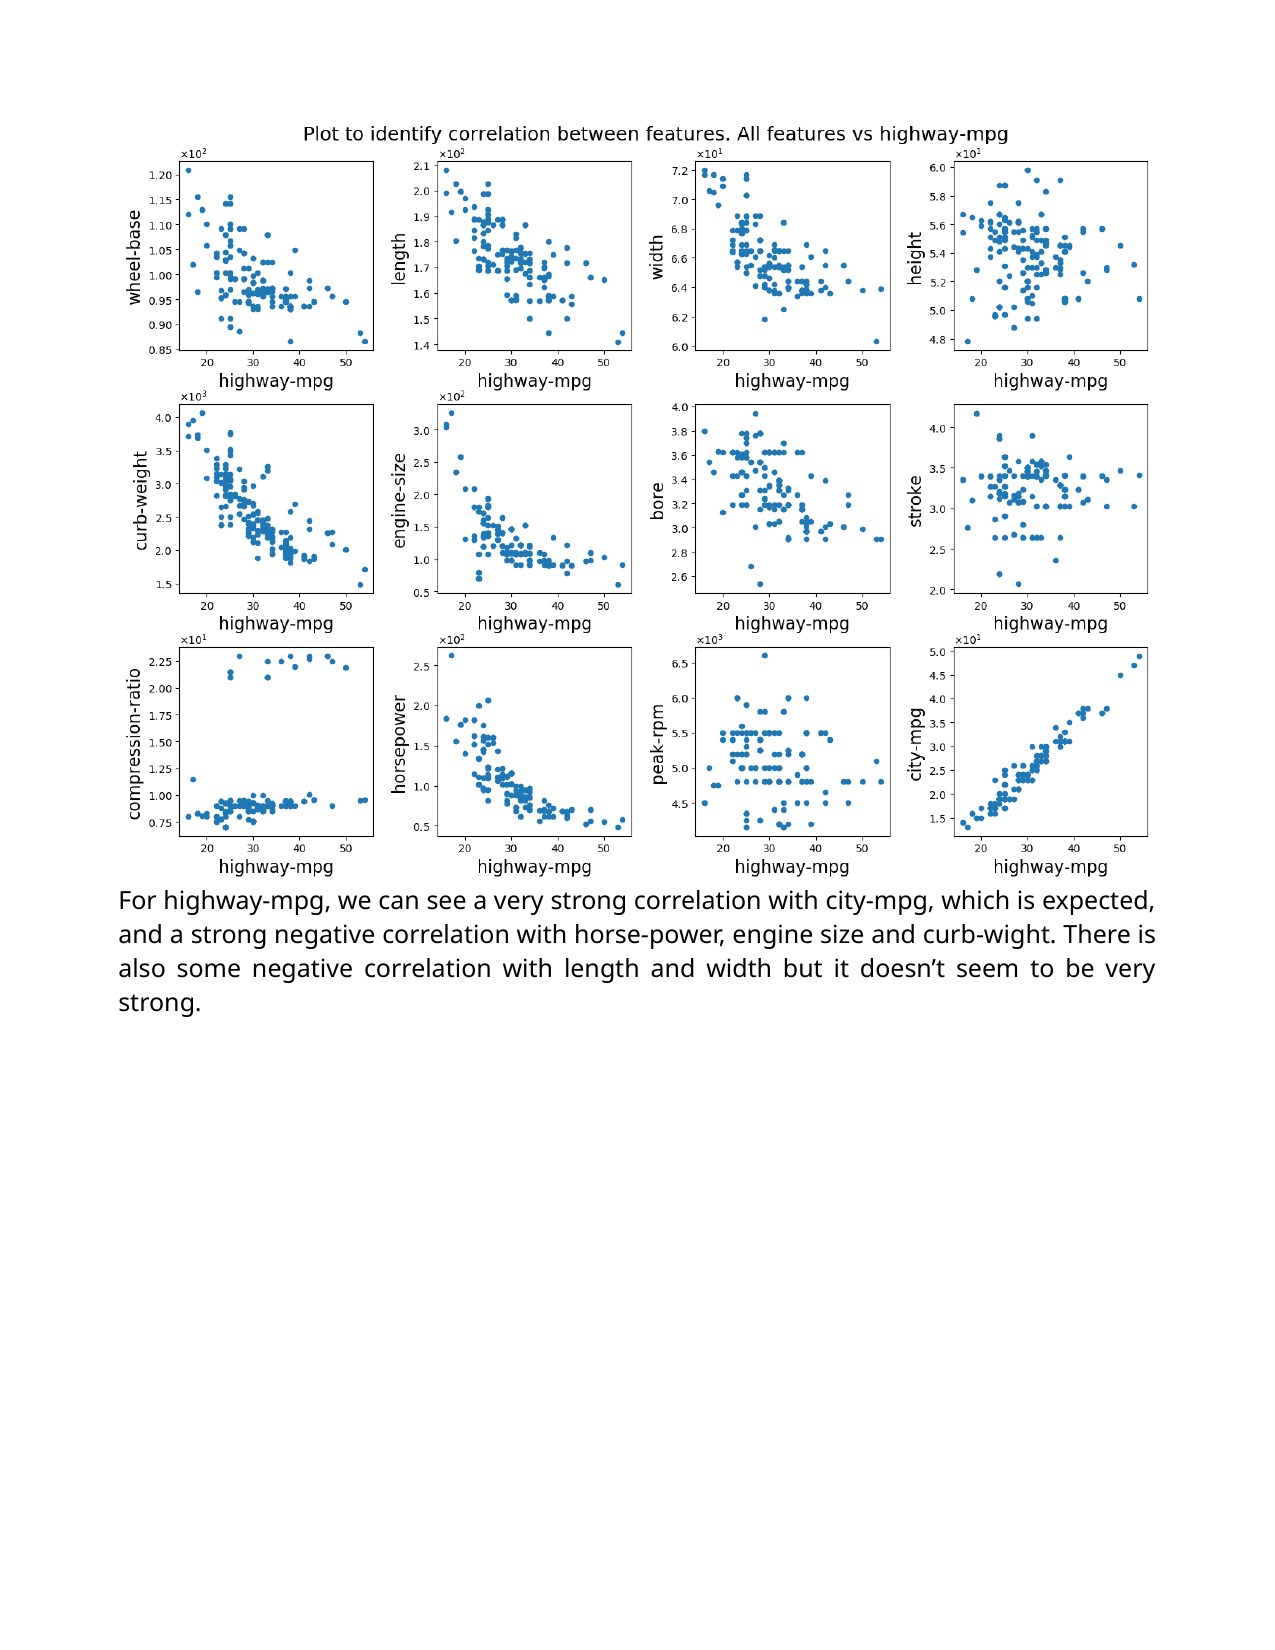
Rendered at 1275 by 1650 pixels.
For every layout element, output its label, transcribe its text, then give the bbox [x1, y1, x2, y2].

picture [118, 118, 1157, 883]
text For highway-mpg, we can see a very strong correlation with city-mpg, which is expected, and a strong negative correlation with horse-power, engine size and curb-wight. There is also some negative correlation with length and width but it doesn’t seem to be very strong. [118, 883, 1157, 1019]
